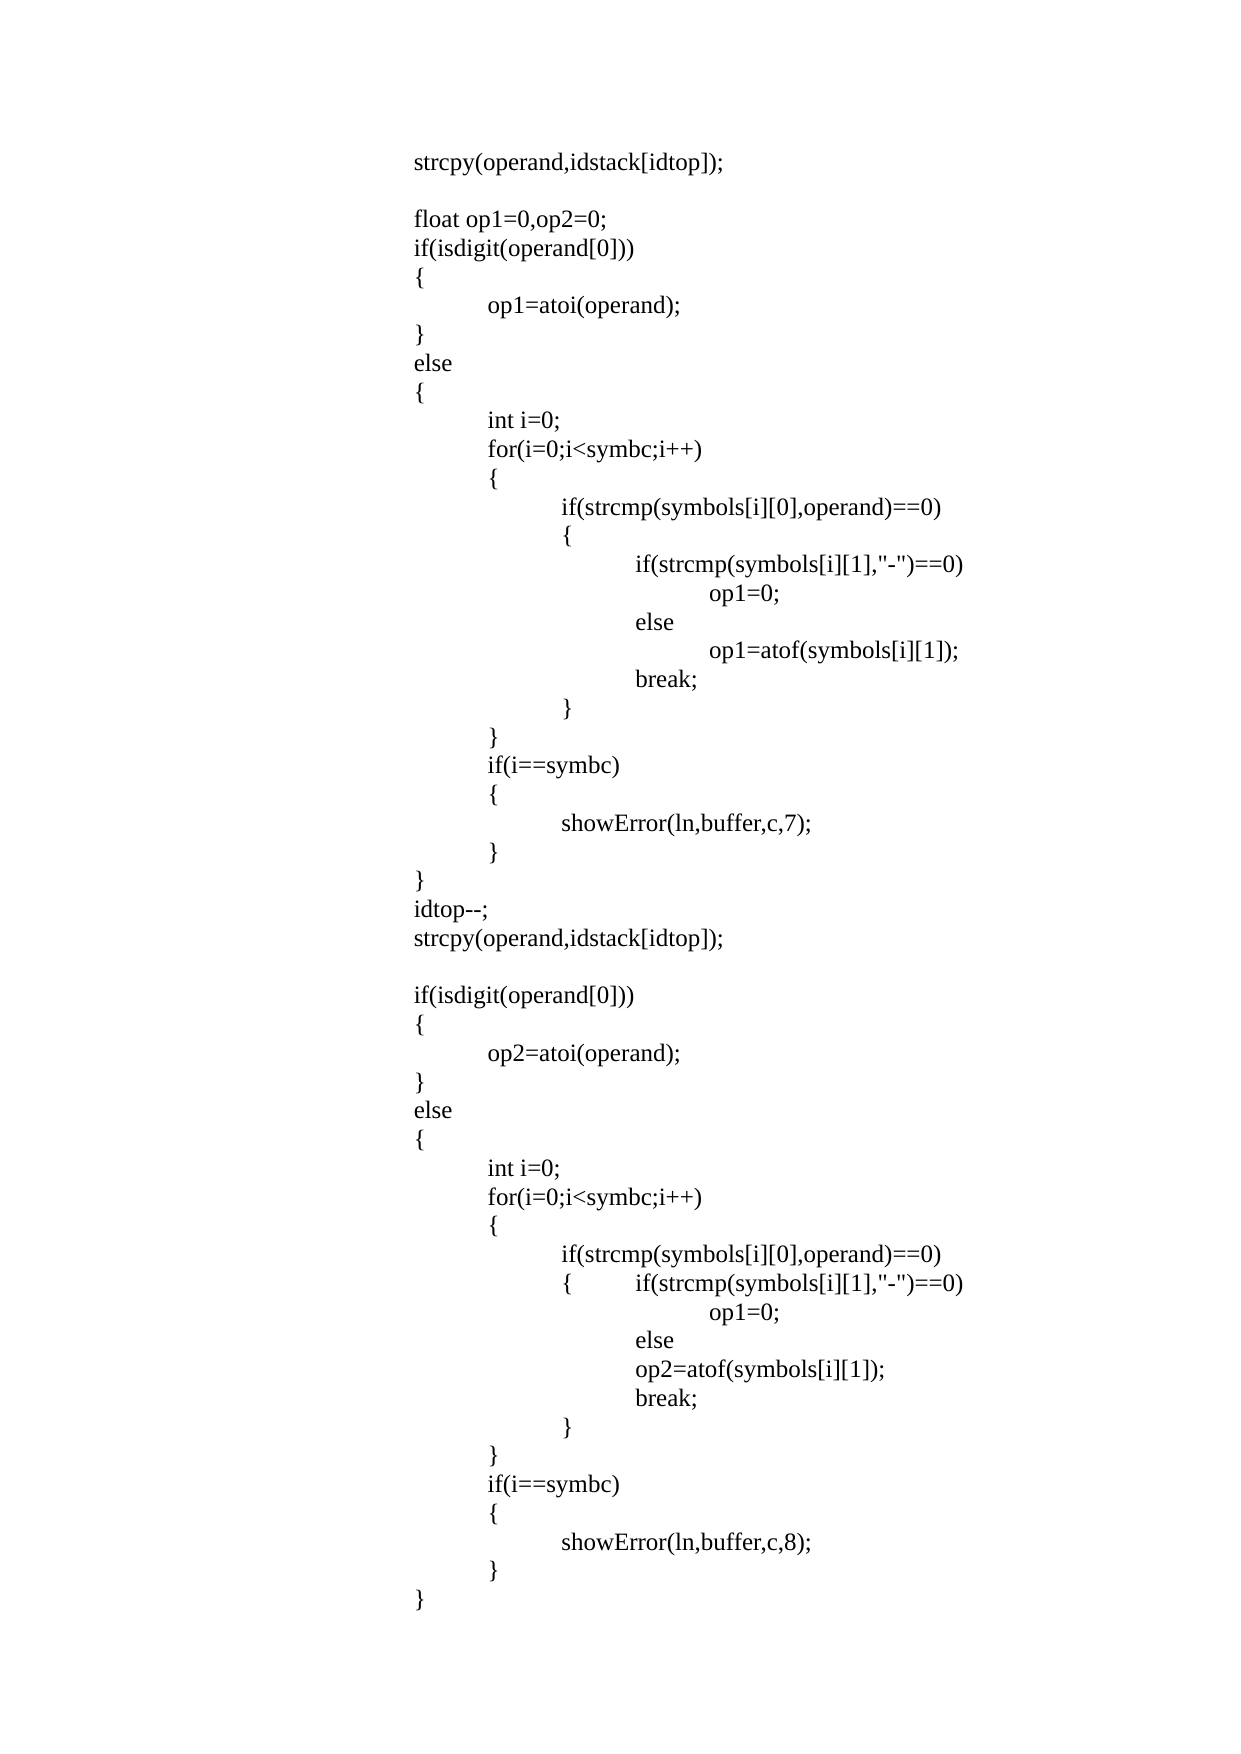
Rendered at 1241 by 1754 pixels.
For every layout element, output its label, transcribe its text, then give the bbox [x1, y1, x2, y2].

text break; [118, 1383, 1122, 1412]
text } [118, 1584, 1122, 1613]
text { if(strcmp(symbols[i][1],"-")==0) [118, 1268, 1122, 1297]
text if(i==symbc) [118, 1469, 1122, 1498]
text } [118, 1556, 1122, 1584]
text { [118, 1009, 1122, 1038]
text } [118, 693, 1122, 722]
text int i=0; [118, 406, 1122, 434]
text strcpy(operand,idstack[idtop]); [118, 147, 1122, 176]
text else [118, 1326, 1122, 1354]
text op1=0; [118, 578, 1122, 607]
text if(i==symbc) [118, 751, 1122, 779]
text if(strcmp(symbols[i][0],operand)==0) [118, 492, 1122, 521]
text } [118, 319, 1122, 348]
text for(i=0;i<symbc;i++) [118, 434, 1122, 463]
text op1=atoi(operand); [118, 291, 1122, 319]
text op1=atof(symbols[i][1]); [118, 636, 1122, 664]
text int i=0; [118, 1153, 1122, 1182]
text } [118, 1067, 1122, 1096]
text { [118, 779, 1122, 808]
text if(strcmp(symbols[i][0],operand)==0) [118, 1239, 1122, 1268]
text } [118, 837, 1122, 866]
text showError(ln,buffer,c,8); [118, 1527, 1122, 1556]
text { [118, 1211, 1122, 1239]
text if(strcmp(symbols[i][1],"-")==0) [118, 549, 1122, 578]
text idtop--; [118, 894, 1122, 923]
text for(i=0;i<symbc;i++) [118, 1182, 1122, 1211]
text float op1=0,op2=0; [118, 204, 1122, 233]
text { [118, 1498, 1122, 1527]
text { [118, 1124, 1122, 1153]
text else [118, 348, 1122, 377]
text showError(ln,buffer,c,7); [118, 808, 1122, 837]
text } [118, 1412, 1122, 1441]
text else [118, 607, 1122, 636]
text op2=atof(symbols[i][1]); [118, 1354, 1122, 1383]
text { [118, 521, 1122, 549]
text { [118, 463, 1122, 492]
text if(isdigit(operand[0])) [118, 233, 1122, 262]
text op2=atoi(operand); [118, 1038, 1122, 1067]
text } [118, 1441, 1122, 1469]
text else [118, 1096, 1122, 1124]
text strcpy(operand,idstack[idtop]); [118, 923, 1122, 952]
text break; [118, 664, 1122, 693]
text } [118, 866, 1122, 894]
text op1=0; [118, 1297, 1122, 1326]
text { [118, 377, 1122, 406]
text { [118, 262, 1122, 291]
text } [118, 722, 1122, 751]
text if(isdigit(operand[0])) [118, 981, 1122, 1009]
